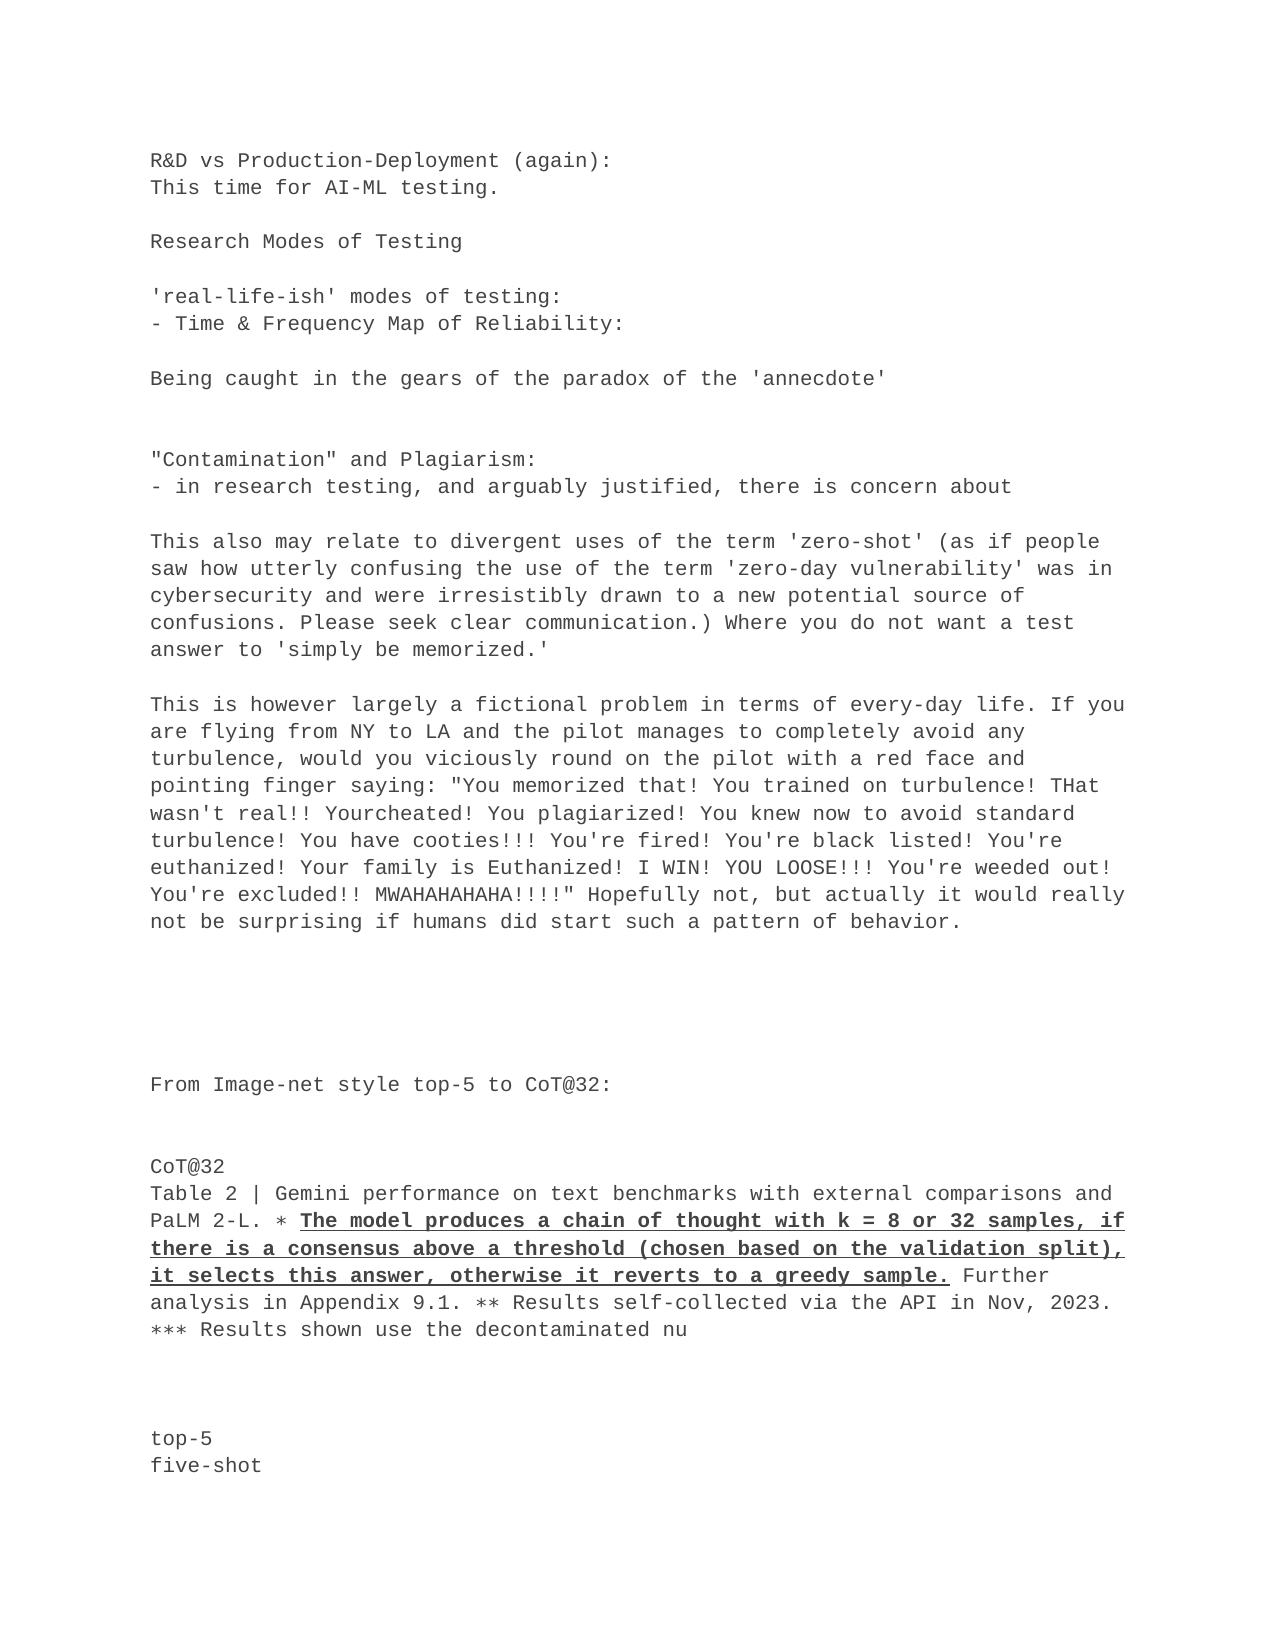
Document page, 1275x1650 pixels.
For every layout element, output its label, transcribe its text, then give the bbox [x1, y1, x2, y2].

text - Time & Frequency Map of Reliability: [150, 313, 1125, 337]
text CoT@32 [150, 1156, 1125, 1179]
text This time for AI-ML testing. [150, 177, 1125, 201]
text "Contamination" and Plagiarism: [150, 449, 1125, 473]
text five-shot [150, 1455, 1125, 1479]
text top-5 [150, 1428, 1125, 1451]
text - in research testing, and arguably justified, there is concern about [150, 476, 1125, 500]
text Research Modes of Testing [150, 232, 1125, 255]
text 'real-life-ish' modes of testing: [150, 286, 1125, 309]
text From Image-net style top-5 to CoT@32: [150, 1074, 1125, 1098]
text Table 2 | Gemini performance on text benchmarks with external comparisons and PaLM 2-L. ∗ The model produces a chain of thought with k = 8 or 32 samples, if there is a consensus above a threshold (chosen based on the validation split), [150, 1183, 1125, 1257]
text This is however largely a fictional problem in terms of every-day life. If you are flying from NY to LA and the pilot manages to completely avoid any turbulence, would you viciously round on the pilot with a red face and pointing finger saying: "You memorized that! You trained on turbulence! THat wasn't real!! Yourcheated! You plagiarized! You knew now to avoid standard turbulence! You have cooties!!! You're fired! You're black listed! You're euthanized! Your family is Euthanized! I WIN! YOU LOOSE!!! You're weeded out! You're excluded!! MWAHAHAHAHA!!!!" Hopefully not, but actually it would really not be surprising if humans did start such a pattern of behavior. [150, 694, 1125, 935]
text Being caught in the gears of the paradox of the 'annecdote' [150, 367, 1125, 391]
text R&D vs Production-Deployment (again): [150, 150, 1125, 174]
text it selects this answer, otherwise it reverts to a greedy sample. Further analysis in Appendix 9.1. ∗∗ Results self-collected via the API in Nov, 2023. ∗∗∗ Results shown use the decontaminated nu [150, 1258, 1125, 1343]
text This also may relate to divergent uses of the term 'zero-shot' (as if people saw how utterly confusing the use of the term 'zero-day vulnerability' was in cybersecurity and were irresistibly drawn to a new potential source of confusions. Please seek clear communication.) Where you do not want a test answer to 'simply be memorized.' [150, 531, 1125, 663]
